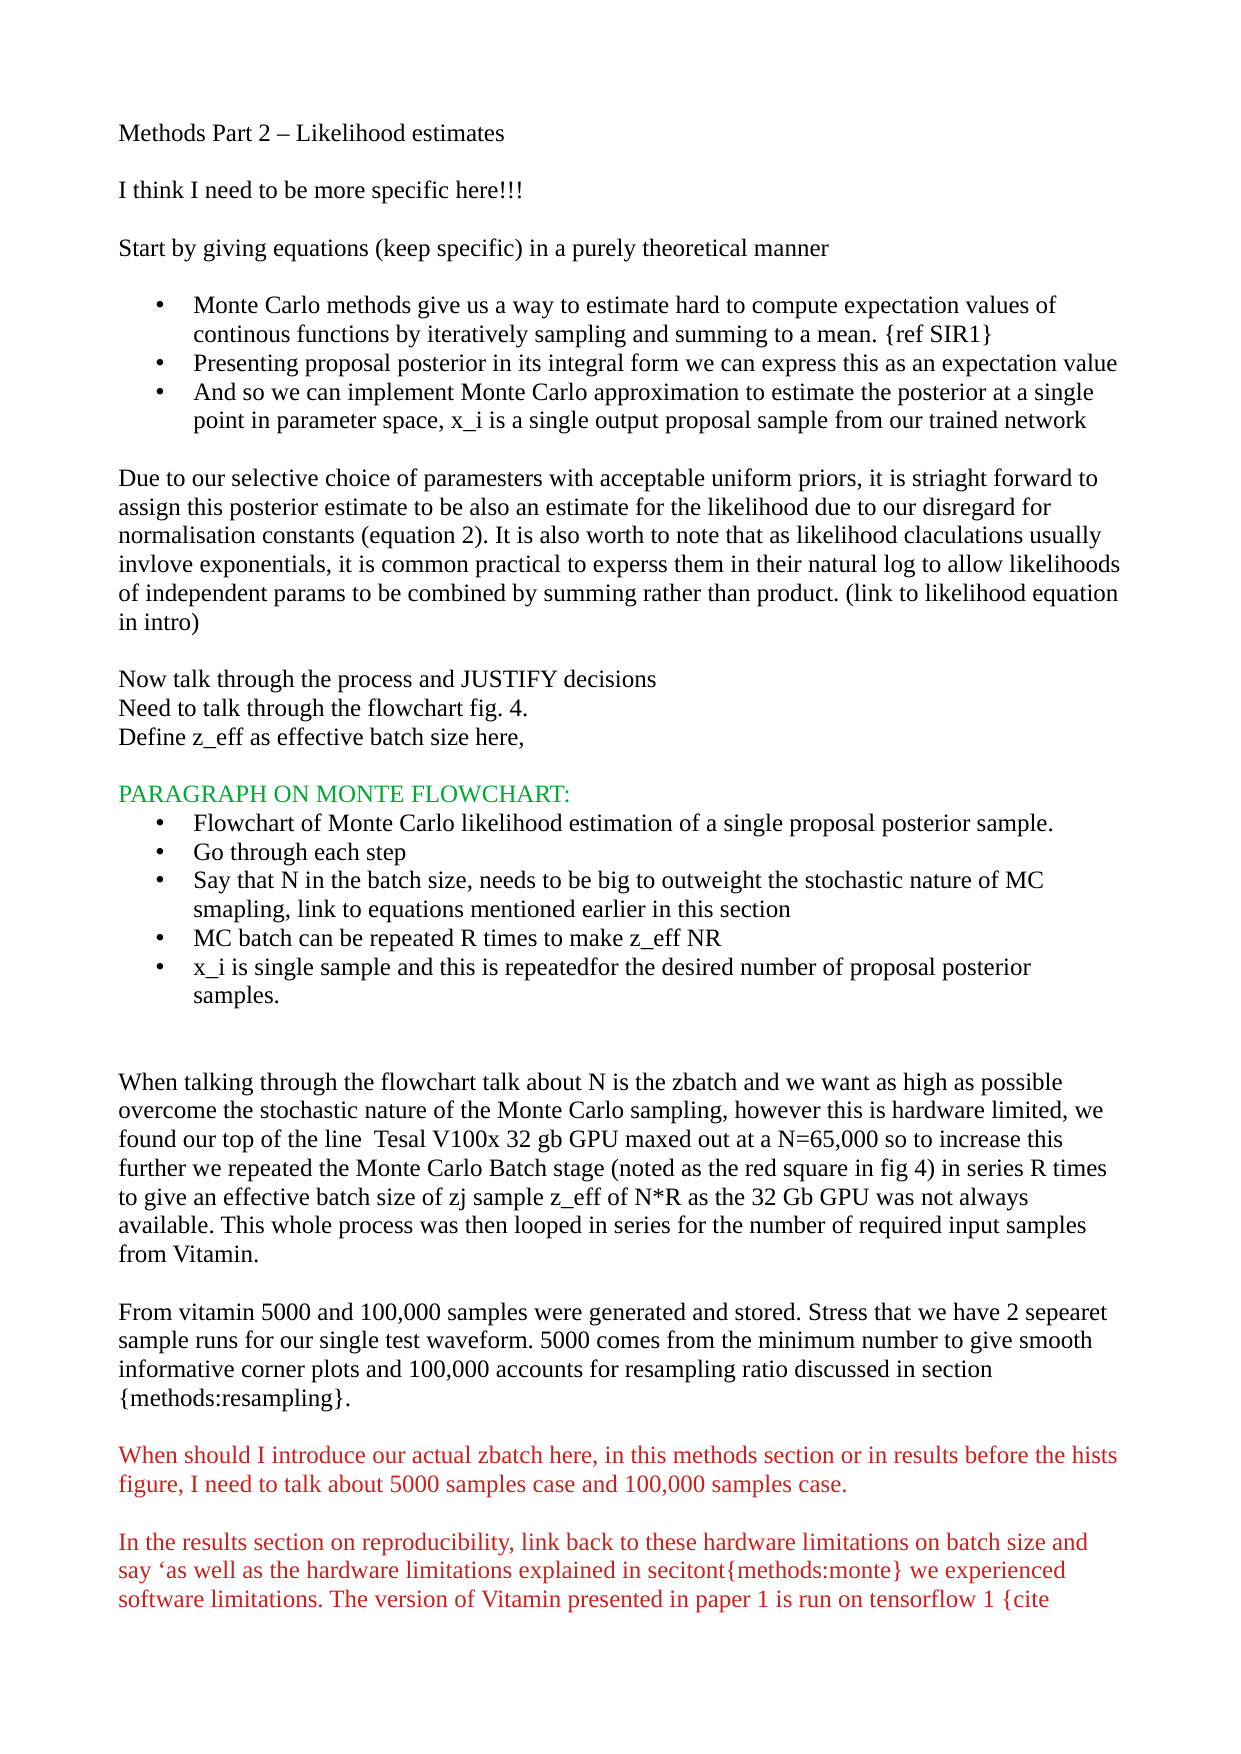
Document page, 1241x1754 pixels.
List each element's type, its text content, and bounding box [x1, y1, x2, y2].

text I think I need to be more specific here!!! [118, 176, 1122, 204]
list Go through each step [156, 837, 1122, 866]
list x_i is single sample and this is repeatedfor the desired number of proposal posterior samples. [156, 952, 1122, 1009]
list And so we can implement Monte Carlo approximation to estimate the posterior at a single point in parameter space, x_i is a single output proposal sample from our trained network [156, 377, 1122, 434]
list MC batch can be repeated R times to make z_eff NR [156, 923, 1122, 952]
list Say that N in the batch size, needs to be big to outweight the stochastic nature of MC smapling, link to equations mentioned earlier in this section [156, 866, 1122, 923]
text When talking through the flowchart talk about N is the zbatch and we want as high as possible overcome the stochastic nature of the Monte Carlo sampling, however this is hardware limited, we found our top of the line Tesal V100x 32 gb GPU maxed out at a N=65,000 so to increase this further we repeated the Monte Carlo Batch stage (noted as the red square in fig 4) in series R times to give an effective batch size of zj sample z_eff of N*R as the 32 Gb GPU was not always available. This whole process was then looped in series for the number of required input samples from Vitamin. [118, 1067, 1122, 1268]
text Methods Part 2 – Likelihood estimates [118, 118, 1122, 147]
text From vitamin 5000 and 100,000 samples were generated and stored. Stress that we have 2 sepearet sample runs for our single test waveform. 5000 comes from the minimum number to give smooth informative corner plots and 100,000 accounts for resampling ratio discussed in section {methods:resampling}. [118, 1297, 1122, 1412]
text PARAGRAPH ON MONTE FLOWCHART: [118, 779, 1122, 808]
text Need to talk through the flowchart fig. 4. [118, 693, 1122, 722]
text Now talk through the process and JUSTIFY decisions [118, 664, 1122, 693]
text Define z_eff as effective batch size here, [118, 722, 1122, 751]
list Monte Carlo methods give us a way to estimate hard to compute expectation values of continous functions by iteratively sampling and summing to a mean. {ref SIR1} [156, 291, 1122, 348]
list Flowchart of Monte Carlo likelihood estimation of a single proposal posterior sample. [156, 808, 1122, 837]
text Due to our selective choice of paramesters with acceptable uniform priors, it is striaght forward to assign this posterior estimate to be also an estimate for the likelihood due to our disregard for normalisation constants (equation 2). It is also worth to note that as likelihood claculations usually invlove exponentials, it is common practical to experss them in their natural log to allow likelihoods of independent params to be combined by summing rather than product. (link to likelihood equation in intro) [118, 463, 1122, 636]
text When should I introduce our actual zbatch here, in this methods section or in results before the hists figure, I need to talk about 5000 samples case and 100,000 samples case. [118, 1441, 1122, 1498]
list Presenting proposal posterior in its integral form we can express this as an expectation value [156, 348, 1122, 377]
text In the results section on reproducibility, link back to these hardware limitations on batch size and say ‘as well as the hardware limitations explained in secitont{methods:monte} we experienced software limitations. The version of Vitamin presented in paper 1 is run on tensorflow 1 {cite [118, 1527, 1122, 1613]
text Start by giving equations (keep specific) in a purely theoretical manner [118, 233, 1122, 262]
